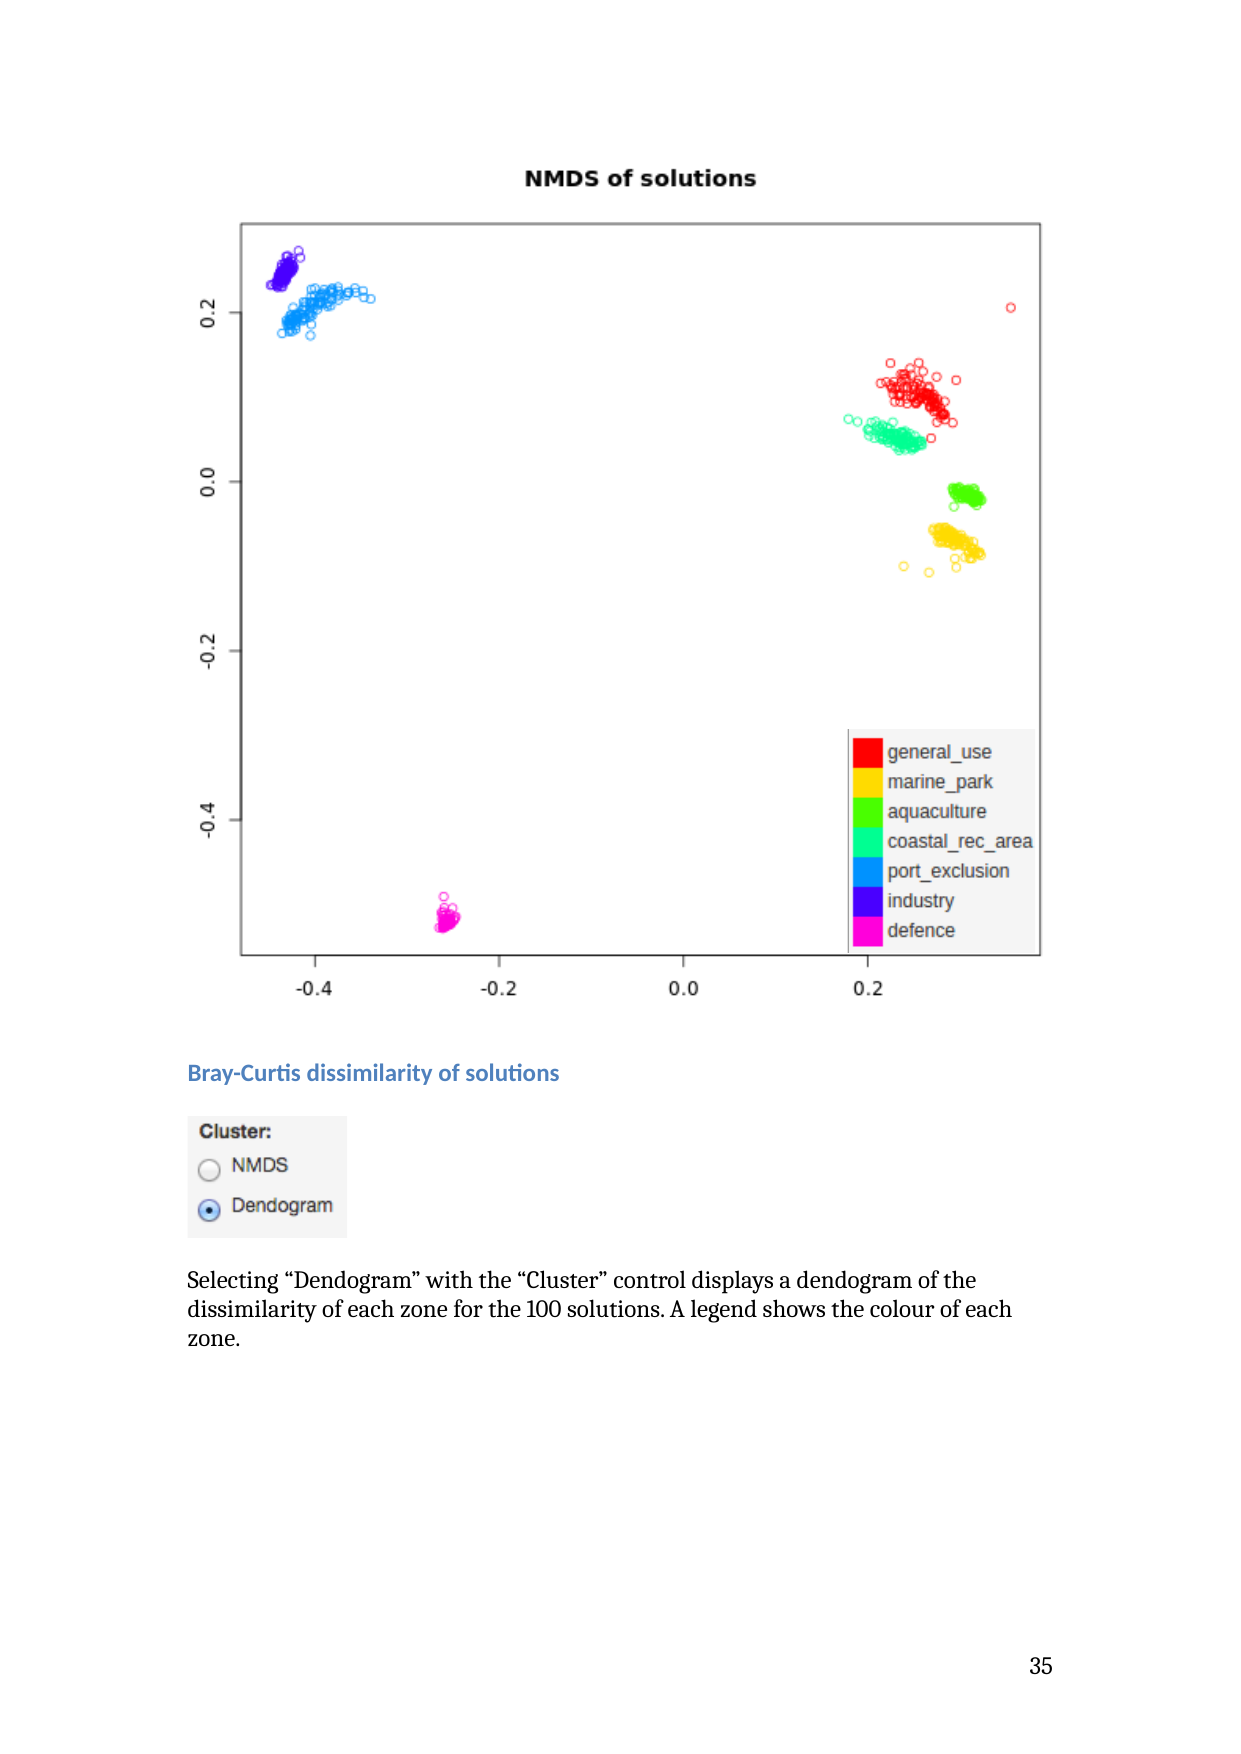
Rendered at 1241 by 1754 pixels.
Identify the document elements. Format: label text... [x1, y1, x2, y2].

subtitle Bray-Curtis dissimilarity of solutions [187, 1057, 1053, 1088]
picture [187, 1116, 348, 1238]
text Selecting “Dendogram” with the “Cluster” control displays a dendogram of the dissimilarity of each zone for the 100 solutions. A legend shows the colour of each zone. [187, 1266, 1053, 1353]
picture [188, 150, 1052, 1008]
